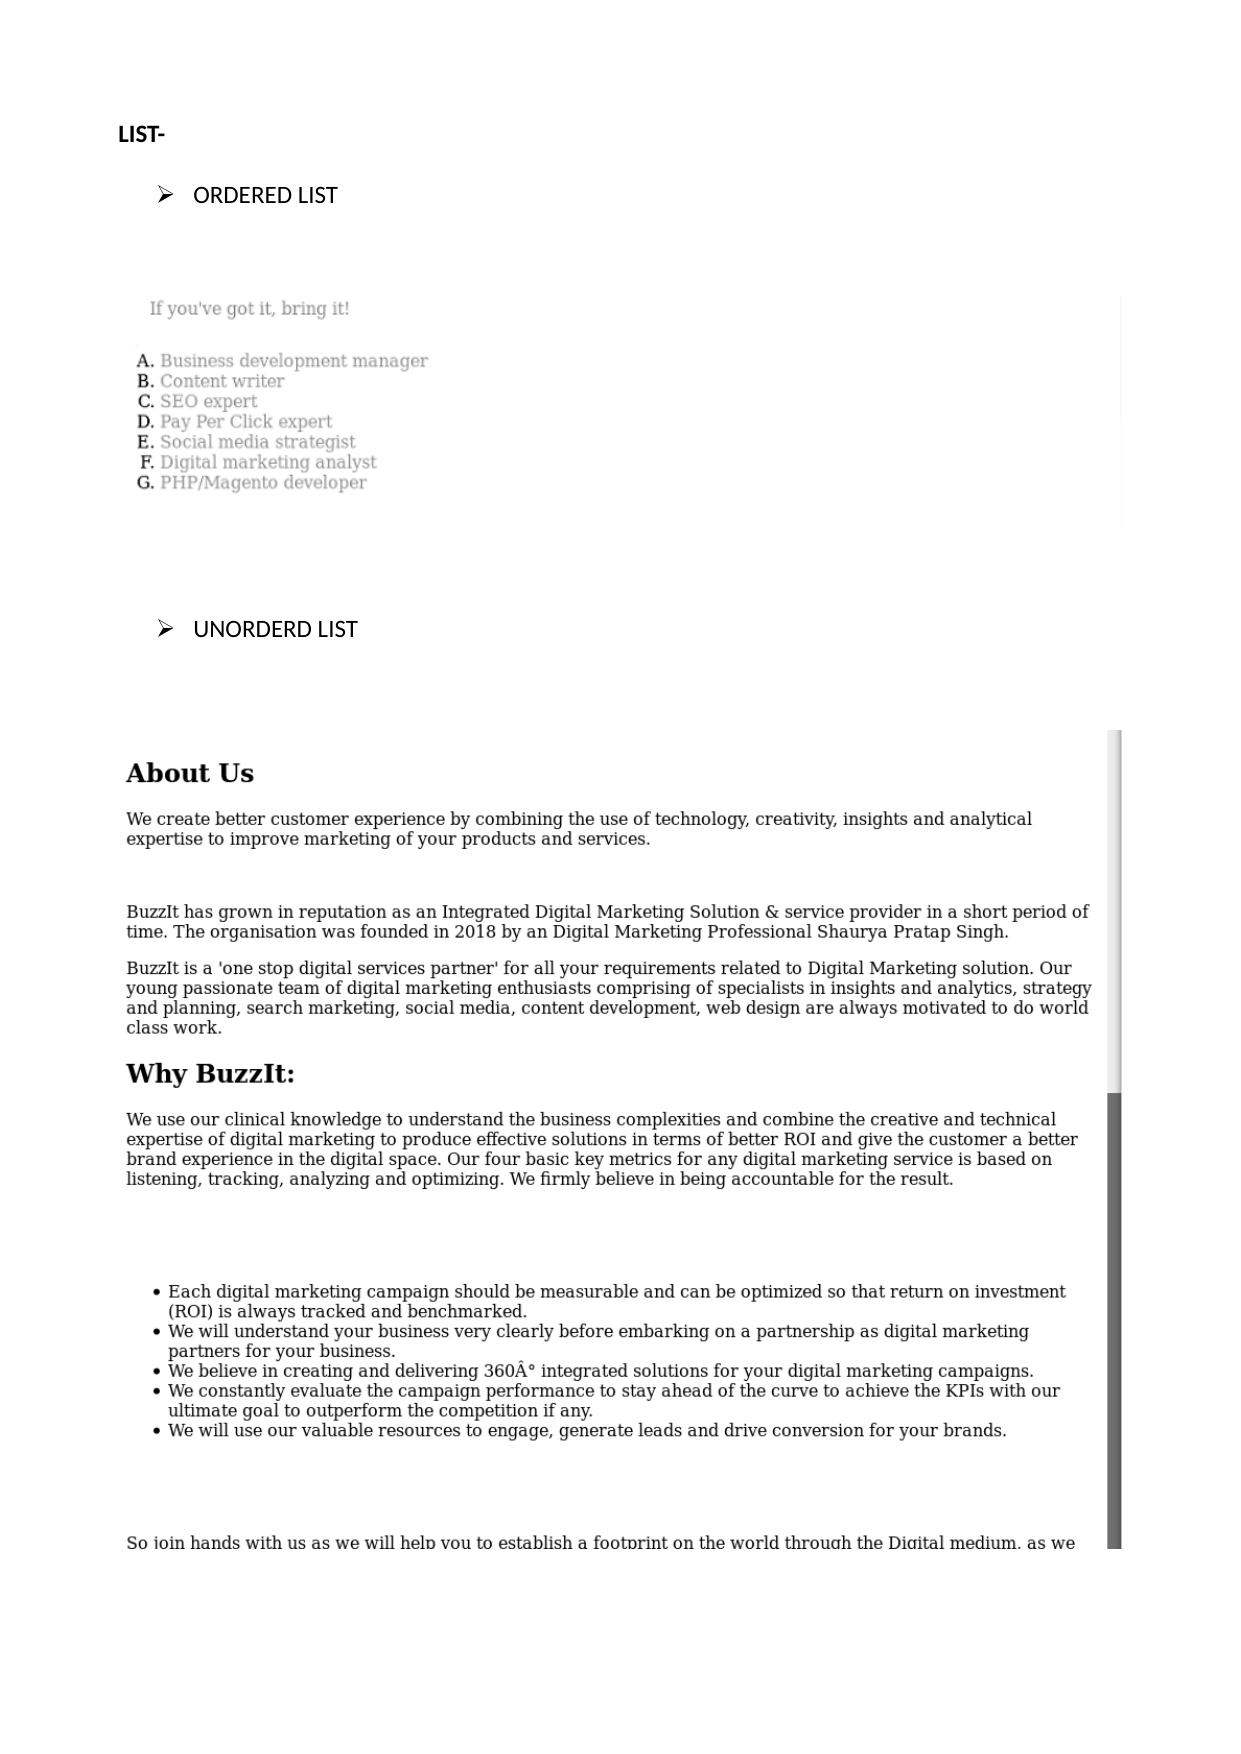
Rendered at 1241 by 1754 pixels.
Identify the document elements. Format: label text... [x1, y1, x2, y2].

text LIST- [118, 118, 1122, 149]
list UNORDERD LIST [156, 613, 1122, 644]
list ORDERED LIST [156, 179, 1122, 210]
